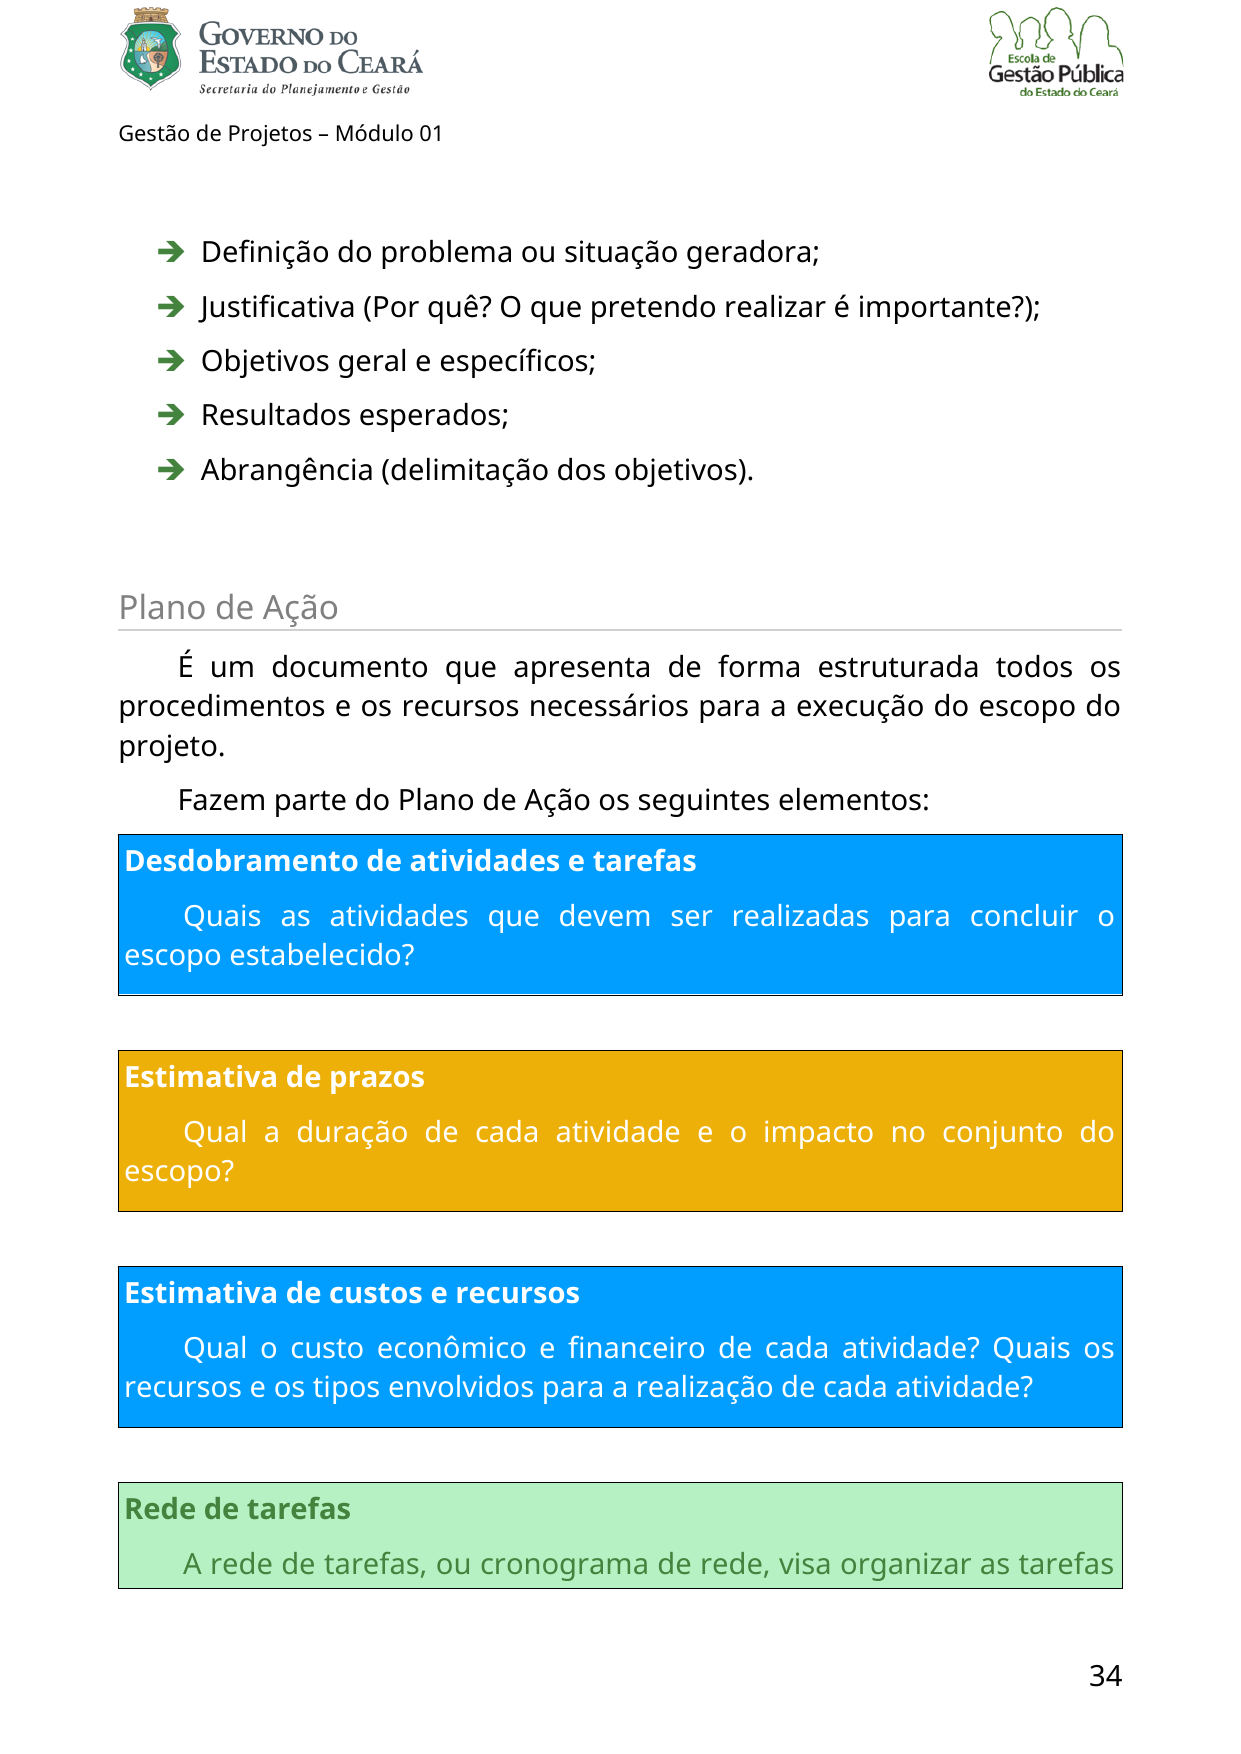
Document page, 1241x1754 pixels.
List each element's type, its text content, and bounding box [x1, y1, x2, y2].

table_header Estimativa de custos e recursos Qual o custo econômico e financeiro de cada atividade? Quais os recursos e os tipos envolvidos para a realização de cada atividade? [119, 1267, 1122, 1427]
list Justificativa (Por quê? O que pretendo realizar é importante?); [156, 286, 1122, 326]
table_header Estimativa de prazos Qual a duração de cada atividade e o impacto no conjunto do escopo? [119, 1051, 1122, 1211]
text Fazem parte do Plano de Ação os seguintes elementos: [118, 779, 1122, 819]
table_header Desdobramento de atividades e tarefas Quais as atividades que devem ser realizadas para concluir o escopo estabelecido? [119, 835, 1122, 994]
subtitle Plano de Ação [118, 557, 1122, 629]
table_header Rede de tarefas A rede de tarefas, ou cronograma de rede, visa organizar as tarefas [119, 1483, 1122, 1588]
list Abrangência (delimitação dos objetivos). [156, 449, 1122, 488]
picture [120, 7, 1124, 96]
list Resultados esperados; [156, 394, 1122, 434]
list Objetivos geral e específicos; [156, 340, 1122, 380]
text É um documento que apresenta de forma estruturada todos os procedimentos e os recursos necessários para a execução do escopo do projeto. [118, 646, 1122, 765]
list Definição do problema ou situação geradora; [156, 232, 1122, 271]
